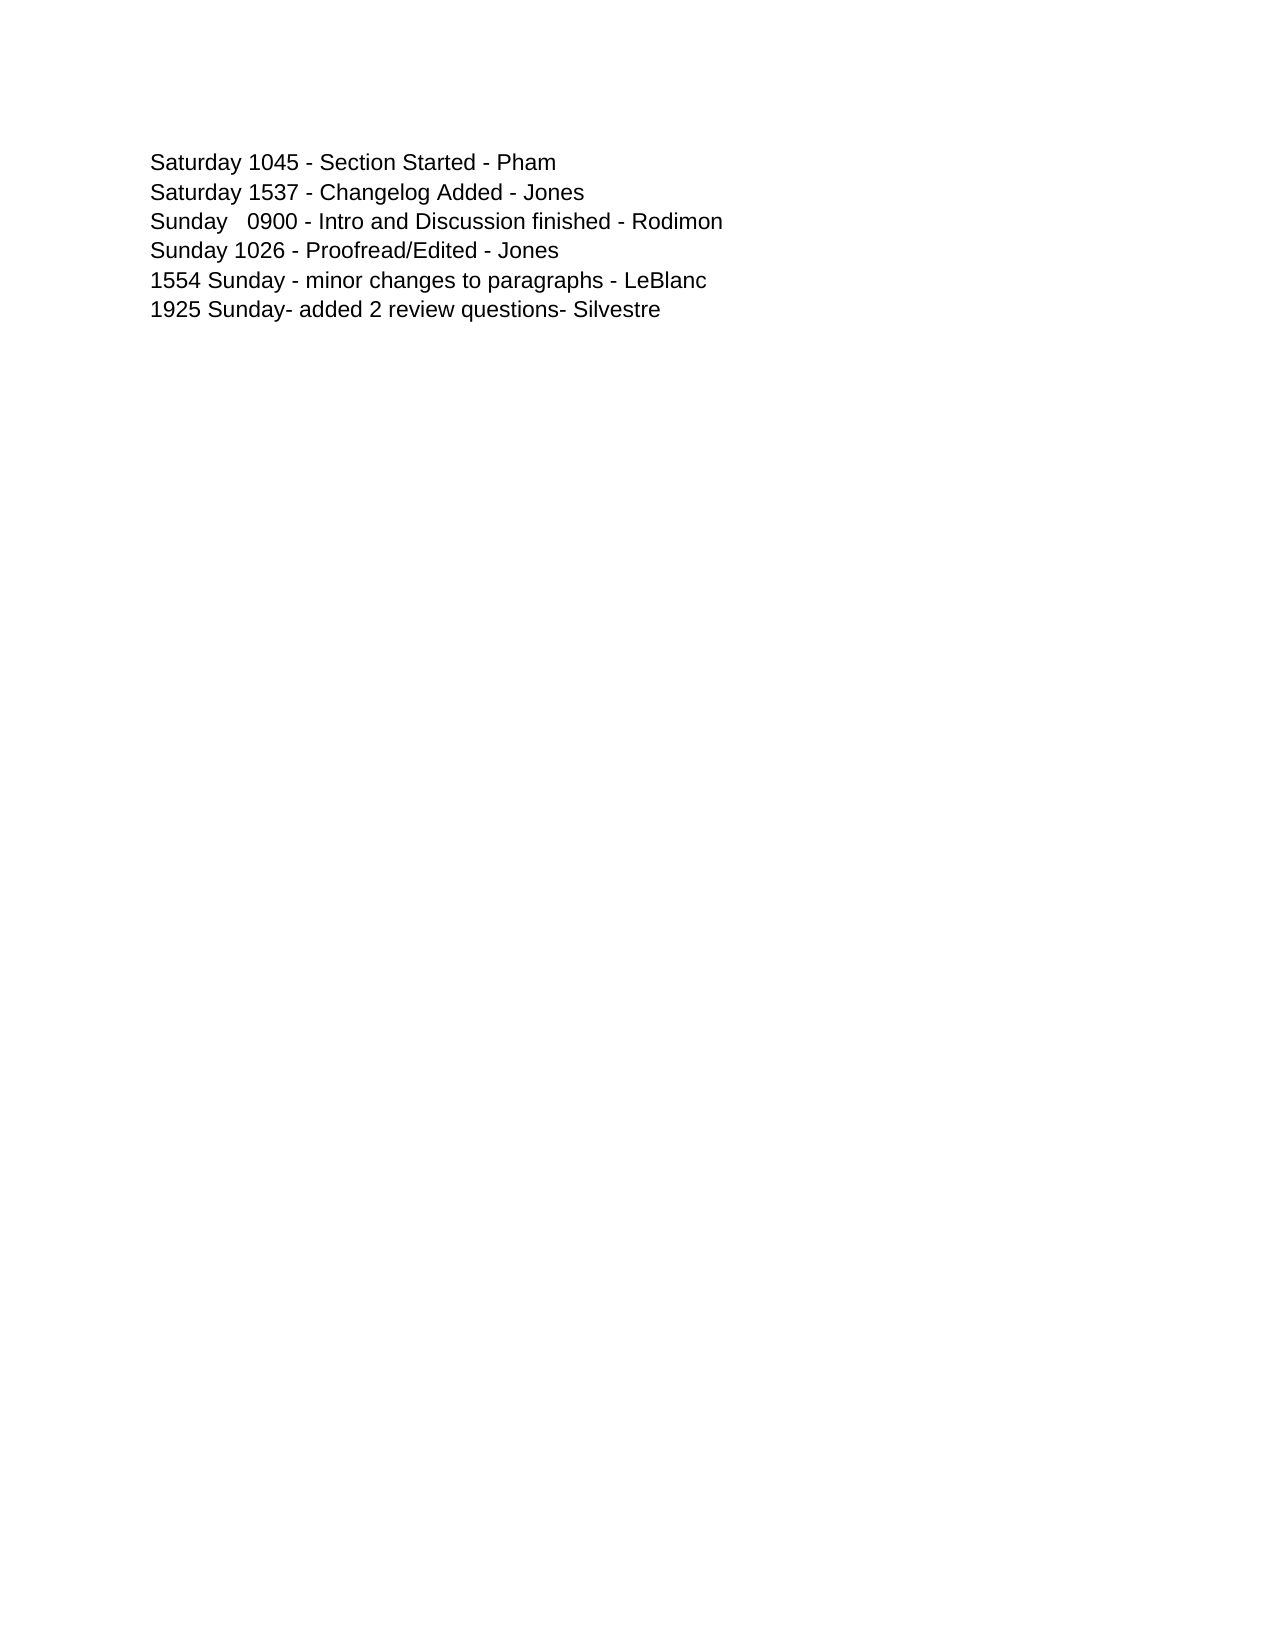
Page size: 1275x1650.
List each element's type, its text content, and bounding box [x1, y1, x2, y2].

text 1925 Sunday- added 2 review questions- Silvestre [150, 297, 1125, 322]
text Sunday 0900 - Intro and Discussion finished - Rodimon [150, 209, 1125, 234]
text Sunday 1026 - Proofread/Edited - Jones [150, 238, 1125, 264]
text 1554 Sunday - minor changes to paragraphs - LeBlanc [150, 267, 1125, 293]
text Saturday 1537 - Changelog Added - Jones [150, 179, 1125, 205]
text Saturday 1045 - Section Started - Pham [150, 150, 1125, 176]
